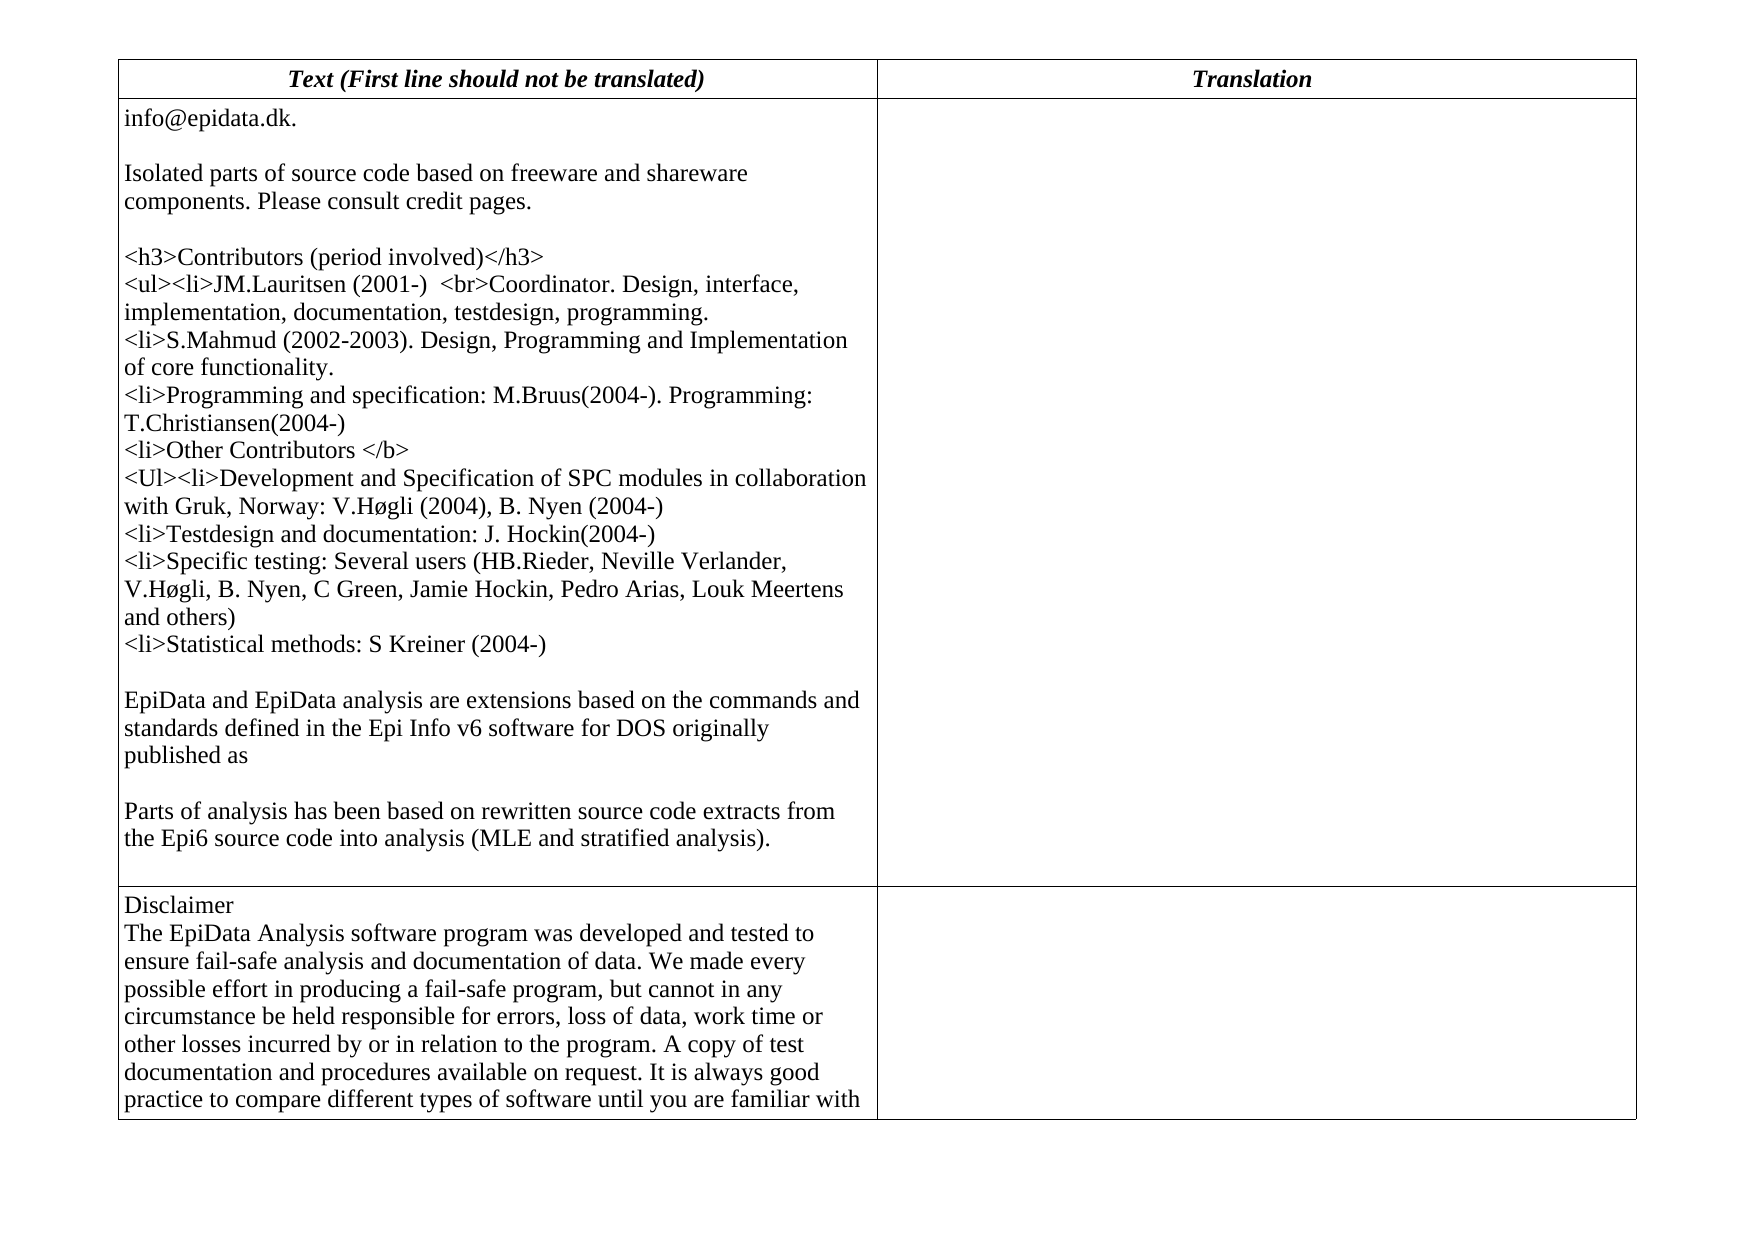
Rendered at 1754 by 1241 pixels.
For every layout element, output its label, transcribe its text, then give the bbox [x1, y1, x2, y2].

table_header Text (First line should not be translated) [119, 60, 877, 98]
table_cell [878, 887, 1636, 1119]
table_cell [878, 99, 1636, 886]
table_header Translation [878, 60, 1636, 98]
table_cell Disclaimer The EpiData Analysis software program was developed and tested to ensure fail-safe analysis and documentation of data. We made every possible effort in producing a fail-safe program, but cannot in any circumstance be held responsible for errors, loss of data, work time or other losses incurred by or in relation to the program. A copy of test documentation and procedures available on request. It is always good practice to compare different types of software until you are familiar with [119, 887, 877, 1119]
table_cell info@epidata.dk. Isolated parts of source code based on freeware and shareware components. Please consult credit pages. <h3>Contributors (period involved)</h3> <ul><li>JM.Lauritsen (2001-) <br>Coordinator. Design, interface, implementation, documentation, testdesign, programming. <li>S.Mahmud (2002-2003). Design, Programming and Implementation of core functionality. <li>Programming and specification: M.Bruus(2004-). Programming: T.Christiansen(2004-) <li>Other Contributors </b> <Ul><li>Development and Specification of SPC modules in collaboration with Gruk, Norway: V.Høgli (2004), B. Nyen (2004-) <li>Testdesign and documentation: J. Hockin(2004-) <li>Specific testing: Several users (HB.Rieder, Neville Verlander, V.Høgli, B. Nyen, C Green, Jamie Hockin, Pedro Arias, Louk Meertens and others) <li>Statistical methods: S Kreiner (2004-) EpiData and EpiData analysis are extensions based on the commands and standards defined in the Epi Info v6 software for DOS originally published as Parts of analysis has been based on rewritten source code extracts from the Epi6 source code into analysis (MLE and stratified analysis). [119, 99, 877, 886]
